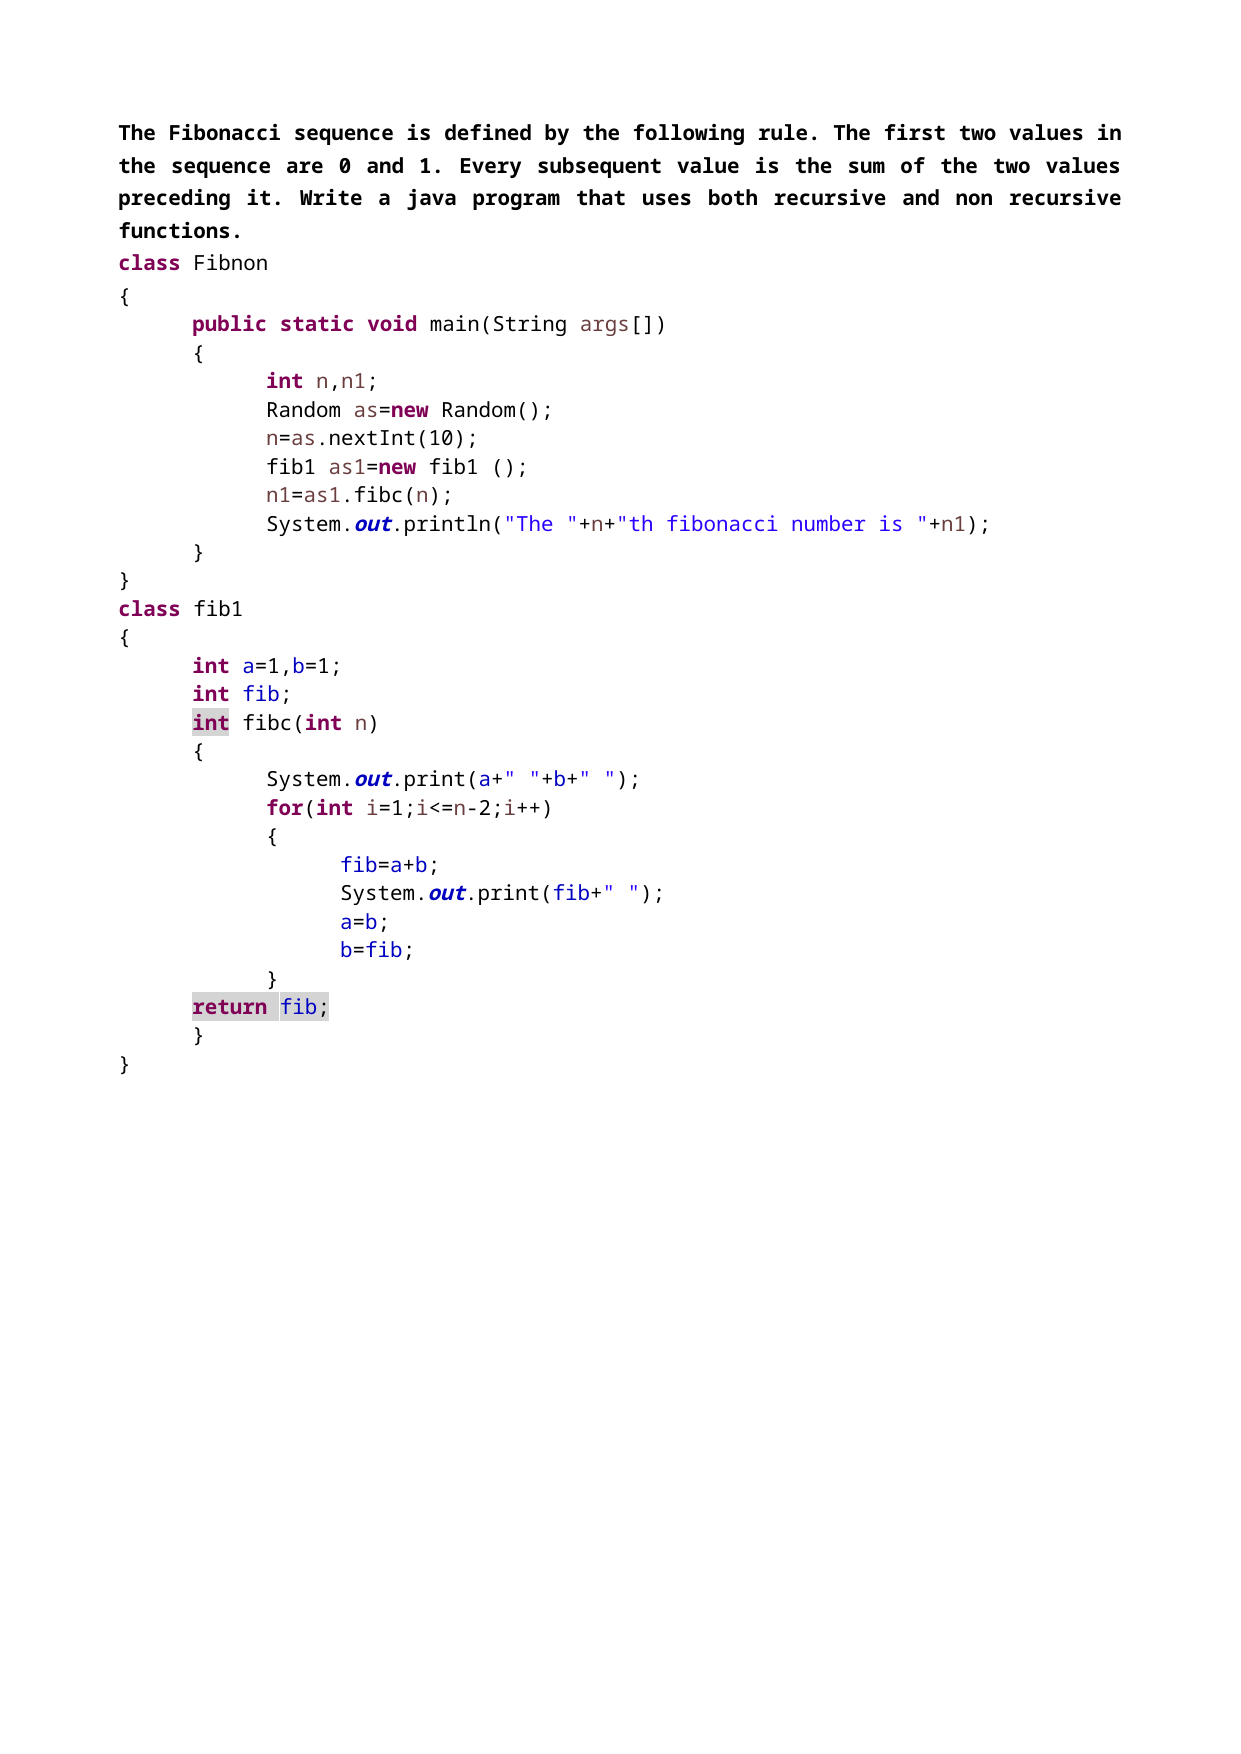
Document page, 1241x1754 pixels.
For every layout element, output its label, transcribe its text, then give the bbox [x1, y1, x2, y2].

text { [118, 281, 1122, 309]
text { [118, 736, 1122, 764]
text int fibc(int n) [118, 708, 1122, 736]
text { [118, 622, 1122, 651]
text { [118, 338, 1122, 366]
text int n,n1; [118, 366, 1122, 395]
text } [118, 537, 1122, 566]
text for(int i=1;i<=n-2;i++) [118, 793, 1122, 821]
text class Fibnon [118, 248, 1122, 277]
text System.out.print(fib+" "); [118, 878, 1122, 907]
text System.out.println("The "+n+"th fibonacci number is "+n1); [118, 509, 1122, 537]
text } [118, 566, 1122, 594]
text Random as=new Random(); [118, 395, 1122, 423]
text int a=1,b=1; [118, 651, 1122, 679]
text a=b; [118, 907, 1122, 935]
text b=fib; [118, 935, 1122, 964]
text } [118, 1021, 1122, 1049]
text int fib; [118, 679, 1122, 708]
text class fib1 [118, 594, 1122, 622]
text { [118, 821, 1122, 850]
text return fib; [118, 992, 1122, 1021]
text n=as.nextInt(10); [118, 423, 1122, 452]
text n1=as1.fibc(n); [118, 480, 1122, 509]
text public static void main(String args[]) [118, 309, 1122, 338]
text fib1 as1=new fib1 (); [118, 452, 1122, 480]
text System.out.print(a+" "+b+" "); [118, 764, 1122, 793]
text fib=a+b; [118, 850, 1122, 878]
text The Fibonacci sequence is defined by the following rule. The first two values in the sequence are 0 and 1. Every subsequent value is the sum of the two values preceding it. Write a java program that uses both recursive and non recursive functions. [118, 118, 1122, 244]
text } [118, 1049, 1122, 1077]
text } [118, 964, 1122, 992]
